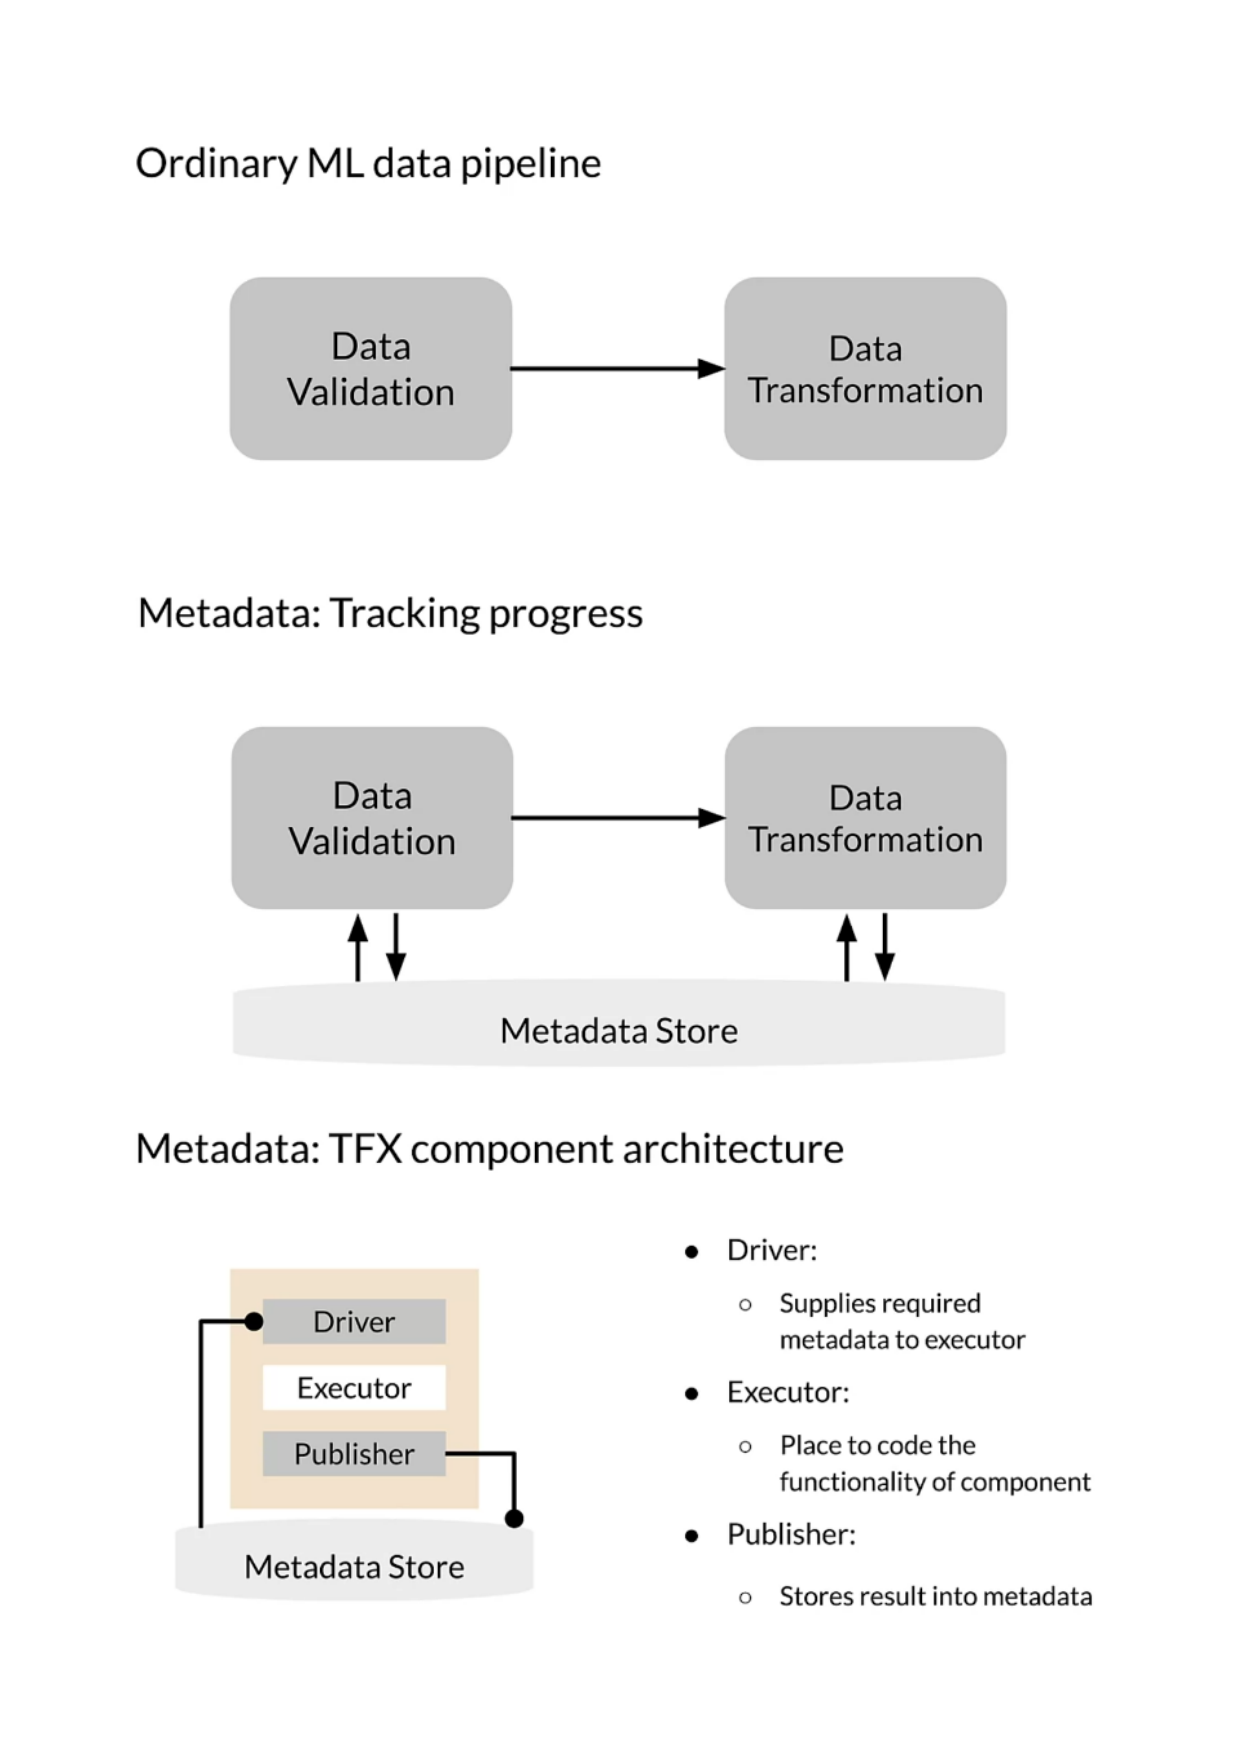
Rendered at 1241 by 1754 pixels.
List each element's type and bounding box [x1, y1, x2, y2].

picture [118, 581, 1123, 1076]
picture [116, 131, 1121, 495]
picture [118, 1119, 1123, 1616]
